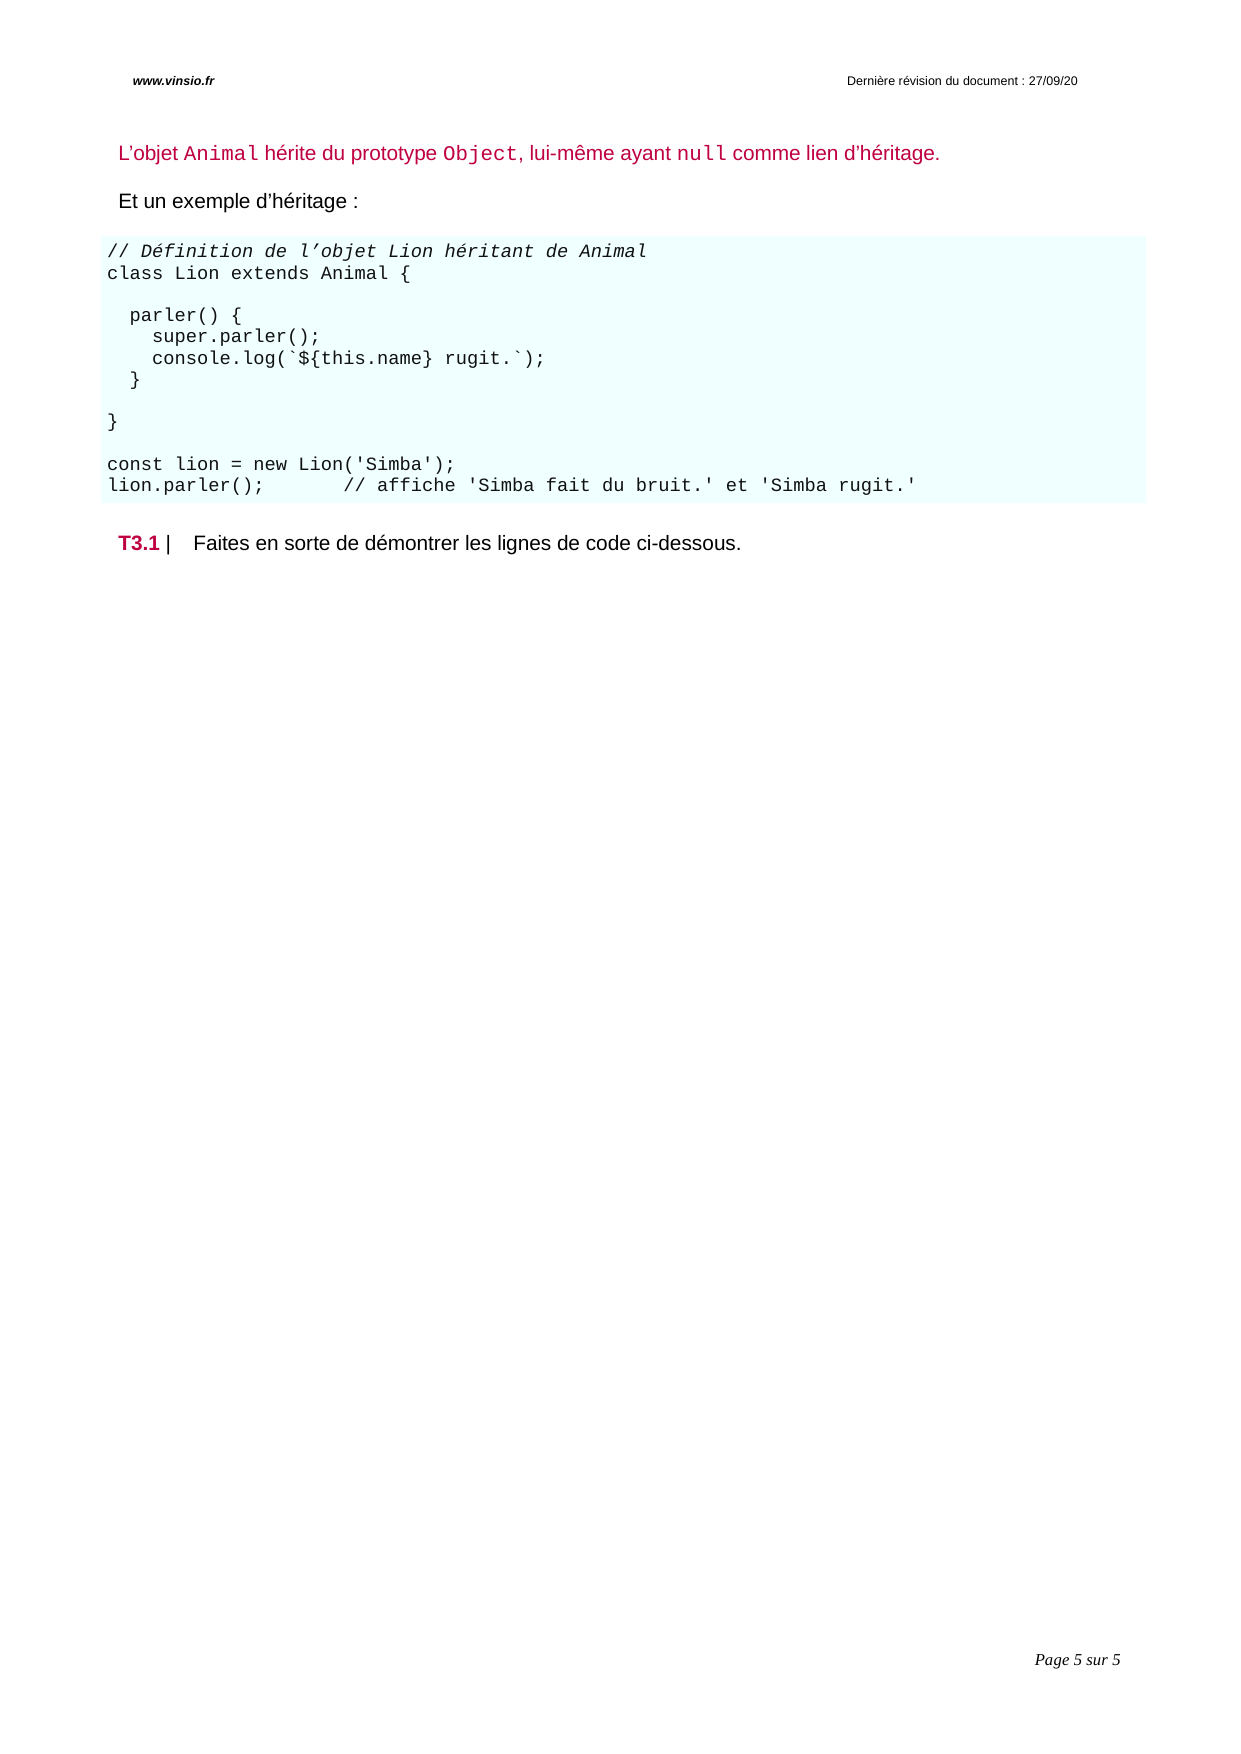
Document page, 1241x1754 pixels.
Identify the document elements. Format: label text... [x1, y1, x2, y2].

text const lion = new Lion('Simba'); [101, 455, 1146, 476]
text super.parler(); [101, 327, 1146, 348]
text L’objet Animal hérite du prototype Object, lui-même ayant null comme lien d’héritage. [118, 141, 1122, 166]
text T3.1 | Faites en sorte de démontrer les lignes de code ci-dessous. [118, 531, 1122, 554]
text } [101, 412, 1146, 433]
text console.log(`${this.name} rugit.`); [101, 348, 1146, 370]
text class Lion extends Animal { [101, 263, 1146, 285]
text } [101, 370, 1146, 391]
text // Définition de l’objet Lion héritant de Animal [101, 236, 1146, 263]
text parler() { [101, 306, 1146, 327]
text lion.parler(); // affiche 'Simba fait du bruit.' et 'Simba rugit.' [101, 476, 1146, 503]
text Et un exemple d’héritage : [118, 189, 1122, 213]
